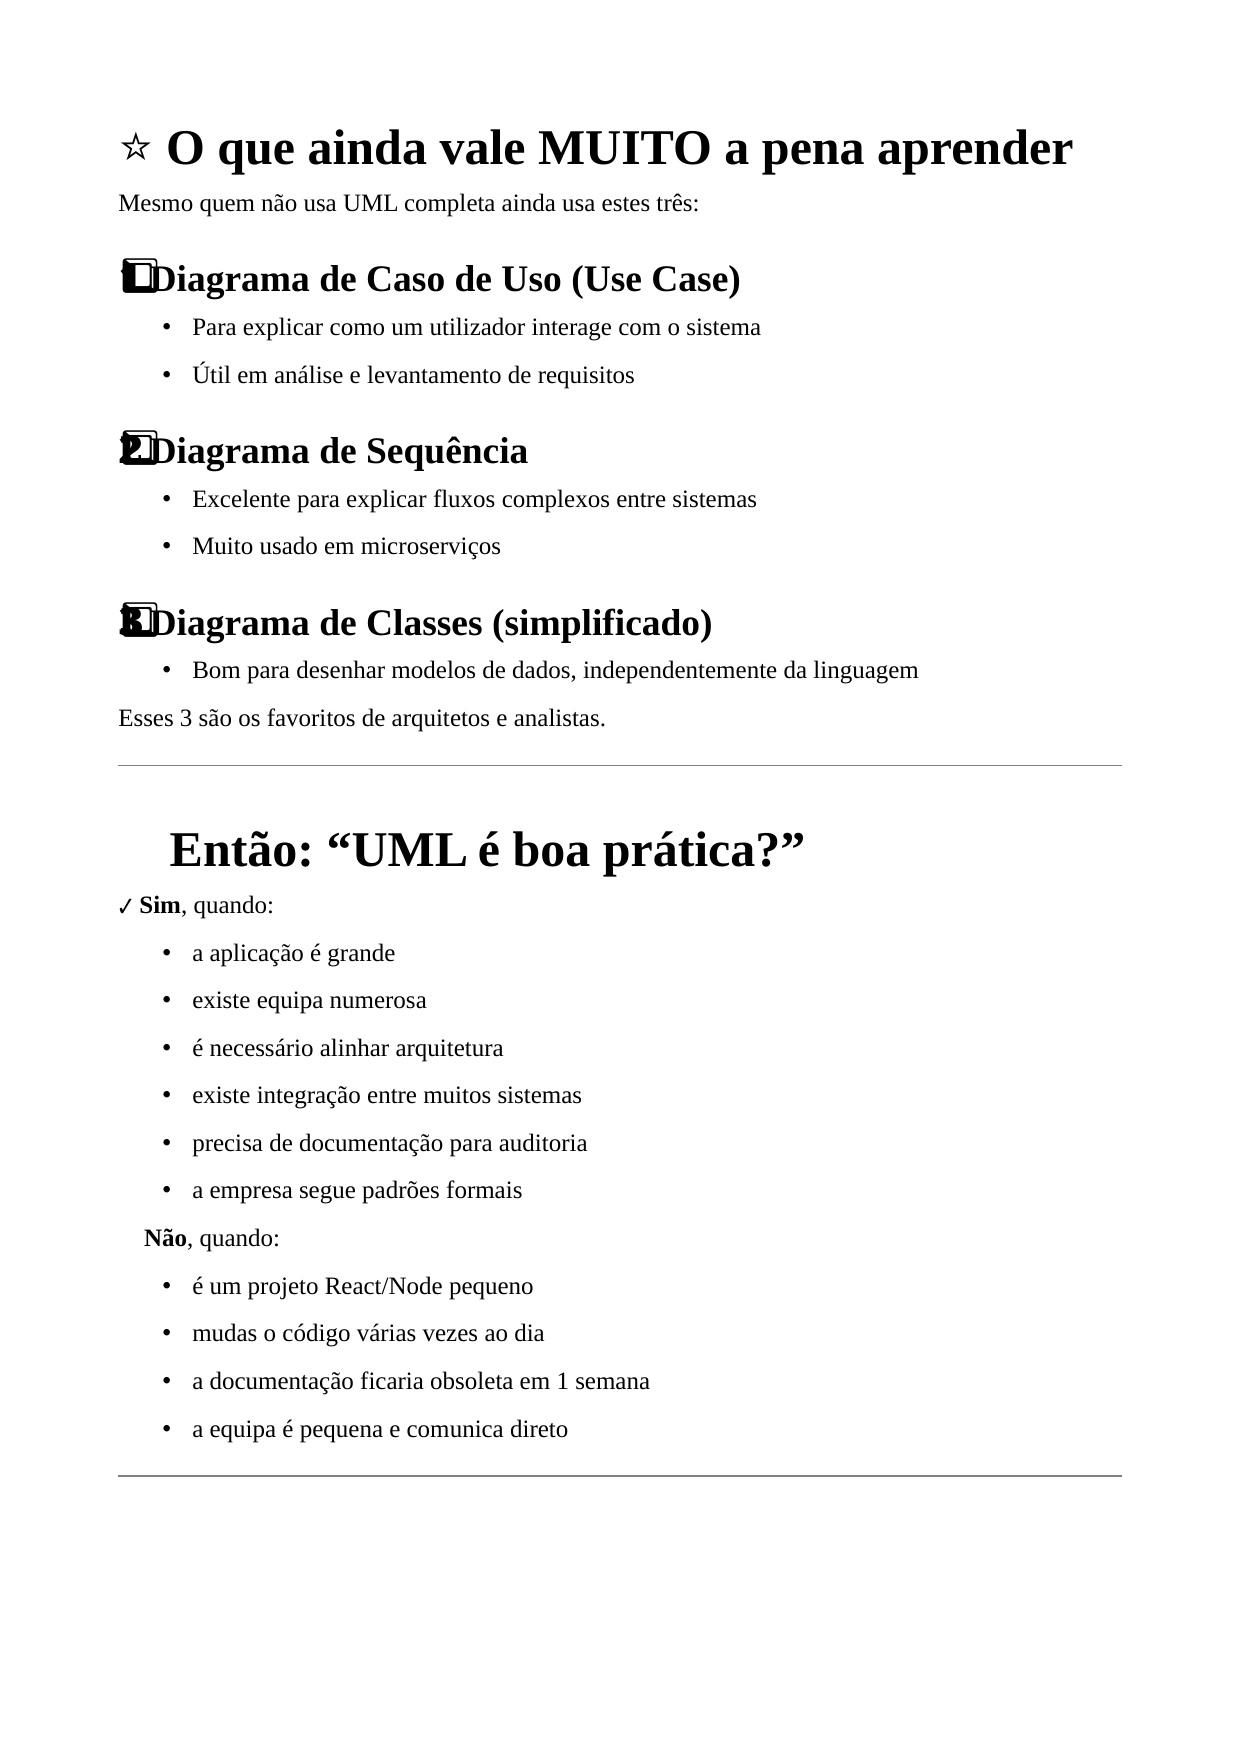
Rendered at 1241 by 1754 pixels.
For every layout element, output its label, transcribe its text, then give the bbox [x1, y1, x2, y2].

list Para explicar como um utilizador interage com o sistema [162, 312, 1122, 341]
text Mesmo quem não usa UML completa ainda usa estes três: [118, 188, 1122, 217]
subtitle ⭐ O que ainda vale MUITO a pena aprender [118, 118, 1122, 176]
subtitle 1️⃣ Diagrama de Caso de Uso (Use Case) [118, 257, 1122, 300]
list Excelente para explicar fluxos complexos entre sistemas [162, 484, 1122, 513]
list a documentação ficaria obsoleta em 1 semana [162, 1366, 1122, 1395]
subtitle 3️⃣ Diagrama de Classes (simplificado) [118, 600, 1122, 643]
text Esses 3 são os favoritos de arquitetos e analistas. [118, 703, 1122, 732]
list precisa de documentação para auditoria [162, 1128, 1122, 1157]
text ✔ Sim, quando: [118, 890, 1122, 919]
list Bom para desenhar modelos de dados, independentemente da linguagem [162, 656, 1122, 684]
subtitle 🧠 Então: “UML é boa prática?” [118, 820, 1122, 877]
list a equipa é pequena e comunica direto [162, 1414, 1122, 1442]
subtitle 2️⃣ Diagrama de Sequência [118, 428, 1122, 471]
list a empresa segue padrões formais [162, 1176, 1122, 1204]
list é um projeto React/Node pequeno [162, 1271, 1122, 1299]
list é necessário alinhar arquitetura [162, 1033, 1122, 1062]
text ❌ Não, quando: [118, 1223, 1122, 1252]
list existe equipa numerosa [162, 985, 1122, 1014]
list Útil em análise e levantamento de requisitos [162, 360, 1122, 388]
list Muito usado em microserviços [162, 531, 1122, 560]
list a aplicação é grande [162, 938, 1122, 966]
list existe integração entre muitos sistemas [162, 1080, 1122, 1109]
list mudas o código várias vezes ao dia [162, 1318, 1122, 1347]
